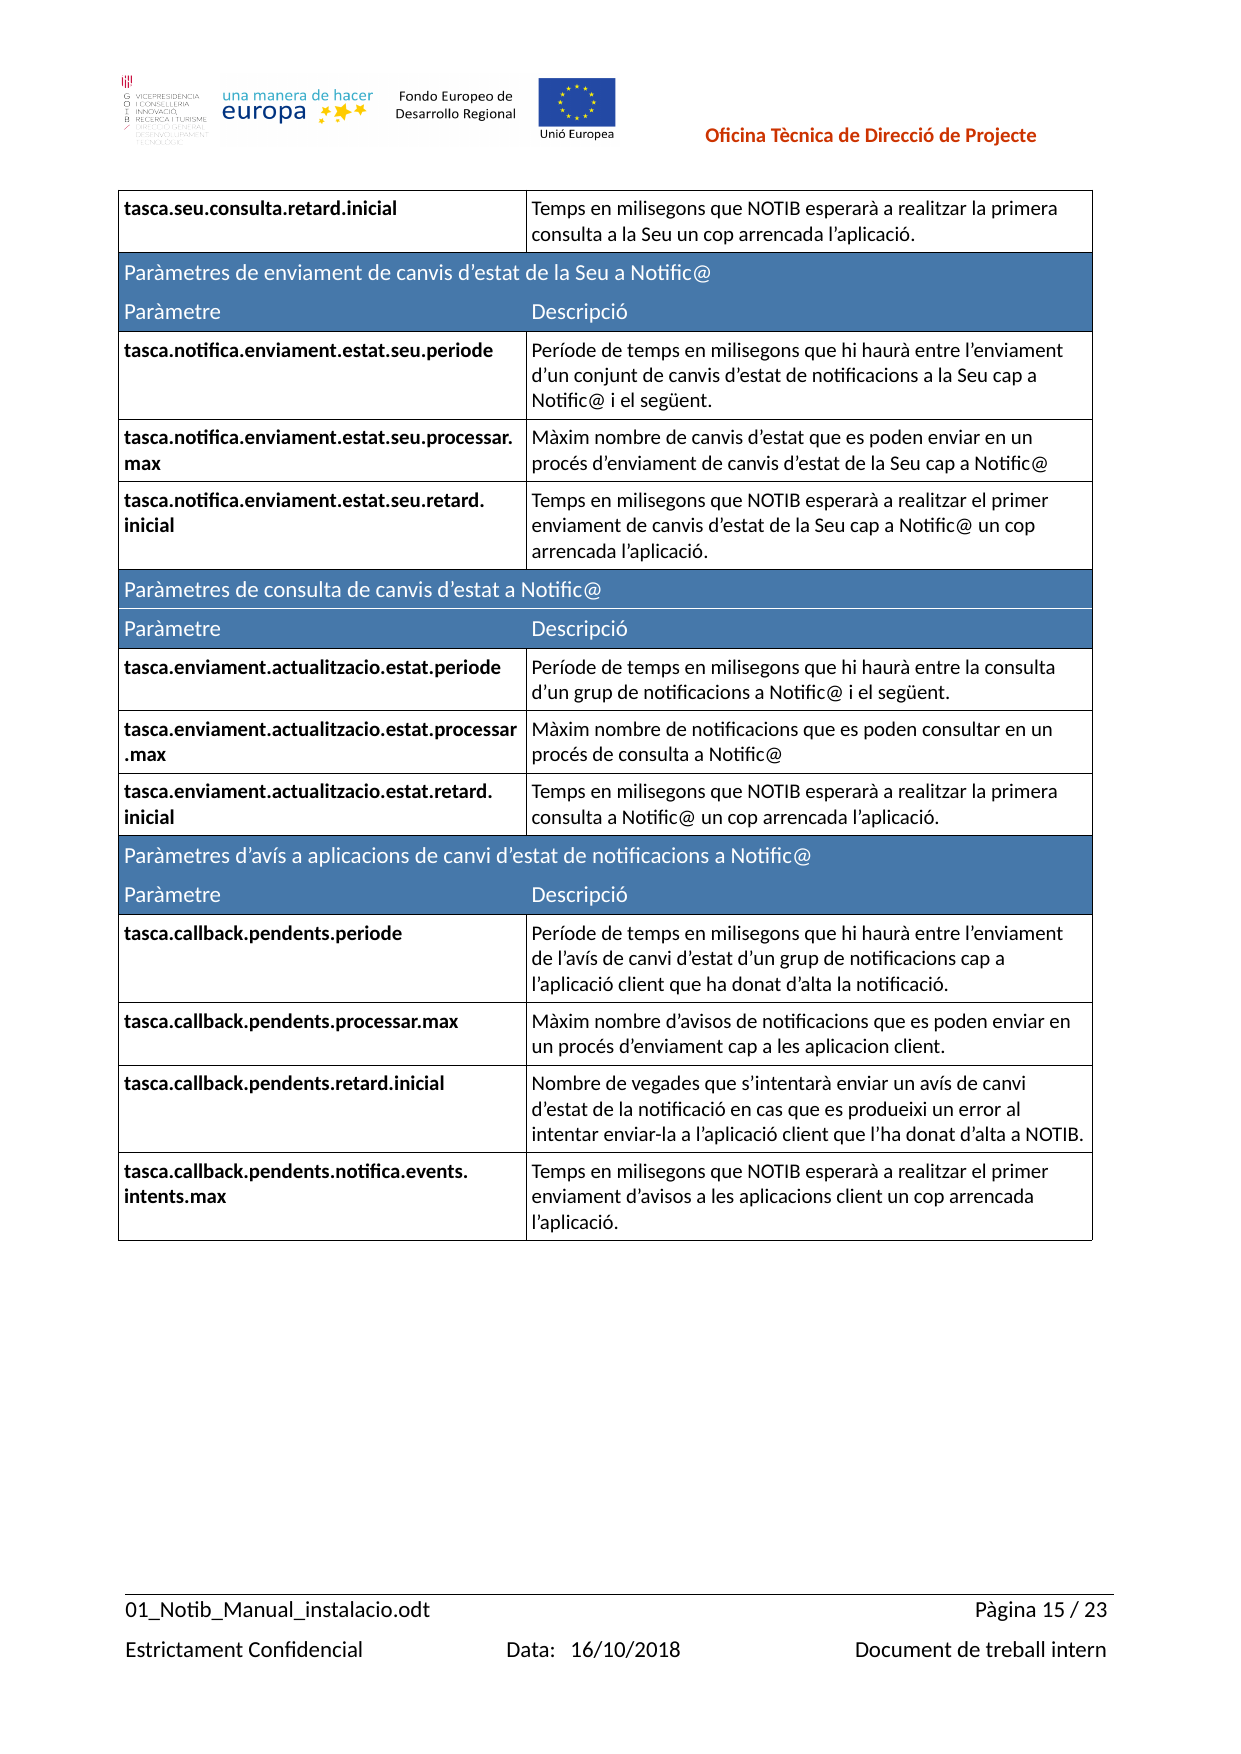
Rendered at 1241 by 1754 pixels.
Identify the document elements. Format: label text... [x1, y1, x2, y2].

table_cell Màxim nombre de notificacions que es poden consultar en un procés de consulta a Notific@ [527, 711, 1092, 773]
table_cell tasca.notifica.enviament.estat.seu.processar.max [119, 420, 526, 481]
table_cell Descripció [526, 609, 1092, 648]
table_cell tasca.enviament.actualitzacio.estat.retard. inicial [119, 774, 526, 835]
table_cell Nombre de vegades que s’intentarà enviar un avís de canvi d’estat de la notificació en cas que es produeixi un error al intentar enviar-la a l’aplicació client que l’ha donat d’alta a NOTIB. [527, 1066, 1092, 1152]
table_cell tasca.enviament.actualitzacio.estat.periode [119, 649, 526, 710]
table_cell Descripció [526, 875, 1092, 914]
table_cell tasca.callback.pendents.processar.max [119, 1003, 526, 1064]
table_cell Període de temps en milisegons que hi haurà entre l’enviament d’un conjunt de canvis d’estat de notificacions a la Seu cap a Notific@ i el següent. [527, 332, 1092, 419]
table_cell tasca.enviament.actualitzacio.estat.processar.max [119, 711, 526, 773]
table_cell Paràmetres de consulta de canvis d’estat a Notific@ [119, 570, 1092, 608]
table_cell Paràmetre [119, 609, 526, 648]
table_cell Temps en milisegons que NOTIB esperarà a realitzar el primer enviament d’avisos a les aplicacions client un cop arrencada l’aplicació. [527, 1153, 1092, 1240]
table_cell tasca.callback.pendents.notifica.events. intents.max [119, 1153, 526, 1240]
table_cell tasca.notifica.enviament.estat.seu.periode [119, 332, 526, 419]
table_cell Paràmetre [119, 875, 526, 914]
table_cell tasca.seu.consulta.retard.inicial [119, 191, 526, 252]
table_cell Temps en milisegons que NOTIB esperarà a realitzar la primera consulta a la Seu un cop arrencada l’aplicació. [527, 191, 1092, 252]
table_cell Màxim nombre d’avisos de notificacions que es poden enviar en un procés d’enviament cap a les aplicacion client. [527, 1003, 1092, 1064]
table_cell Descripció [526, 291, 1092, 331]
table_cell Temps en milisegons que NOTIB esperarà a realitzar el primer enviament de canvis d’estat de la Seu cap a Notific@ un cop arrencada l’aplicació. [527, 482, 1092, 569]
table_cell tasca.notifica.enviament.estat.seu.retard. inicial [119, 482, 526, 569]
picture [118, 73, 213, 147]
picture [219, 73, 621, 147]
table_cell Temps en milisegons que NOTIB esperarà a realitzar la primera consulta a Notific@ un cop arrencada l’aplicació. [527, 774, 1092, 835]
table_cell tasca.callback.pendents.periode [119, 915, 526, 1002]
table_cell Període de temps en milisegons que hi haurà entre l’enviament de l’avís de canvi d’estat d’un grup de notificacions cap a l’aplicació client que ha donat d’alta la notificació. [527, 915, 1092, 1002]
table_cell Paràmetres d’avís a aplicacions de canvi d’estat de notificacions a Notific@ [119, 836, 1092, 875]
table_cell Paràmetre [119, 291, 526, 331]
table_cell Paràmetres de enviament de canvis d’estat de la Seu a Notific@ [119, 253, 1092, 291]
table_cell Màxim nombre de canvis d’estat que es poden enviar en un procés d’enviament de canvis d’estat de la Seu cap a Notific@ [527, 420, 1092, 481]
table_cell Període de temps en milisegons que hi haurà entre la consulta d’un grup de notificacions a Notific@ i el següent. [527, 649, 1092, 710]
table_cell tasca.callback.pendents.retard.inicial [119, 1066, 526, 1152]
